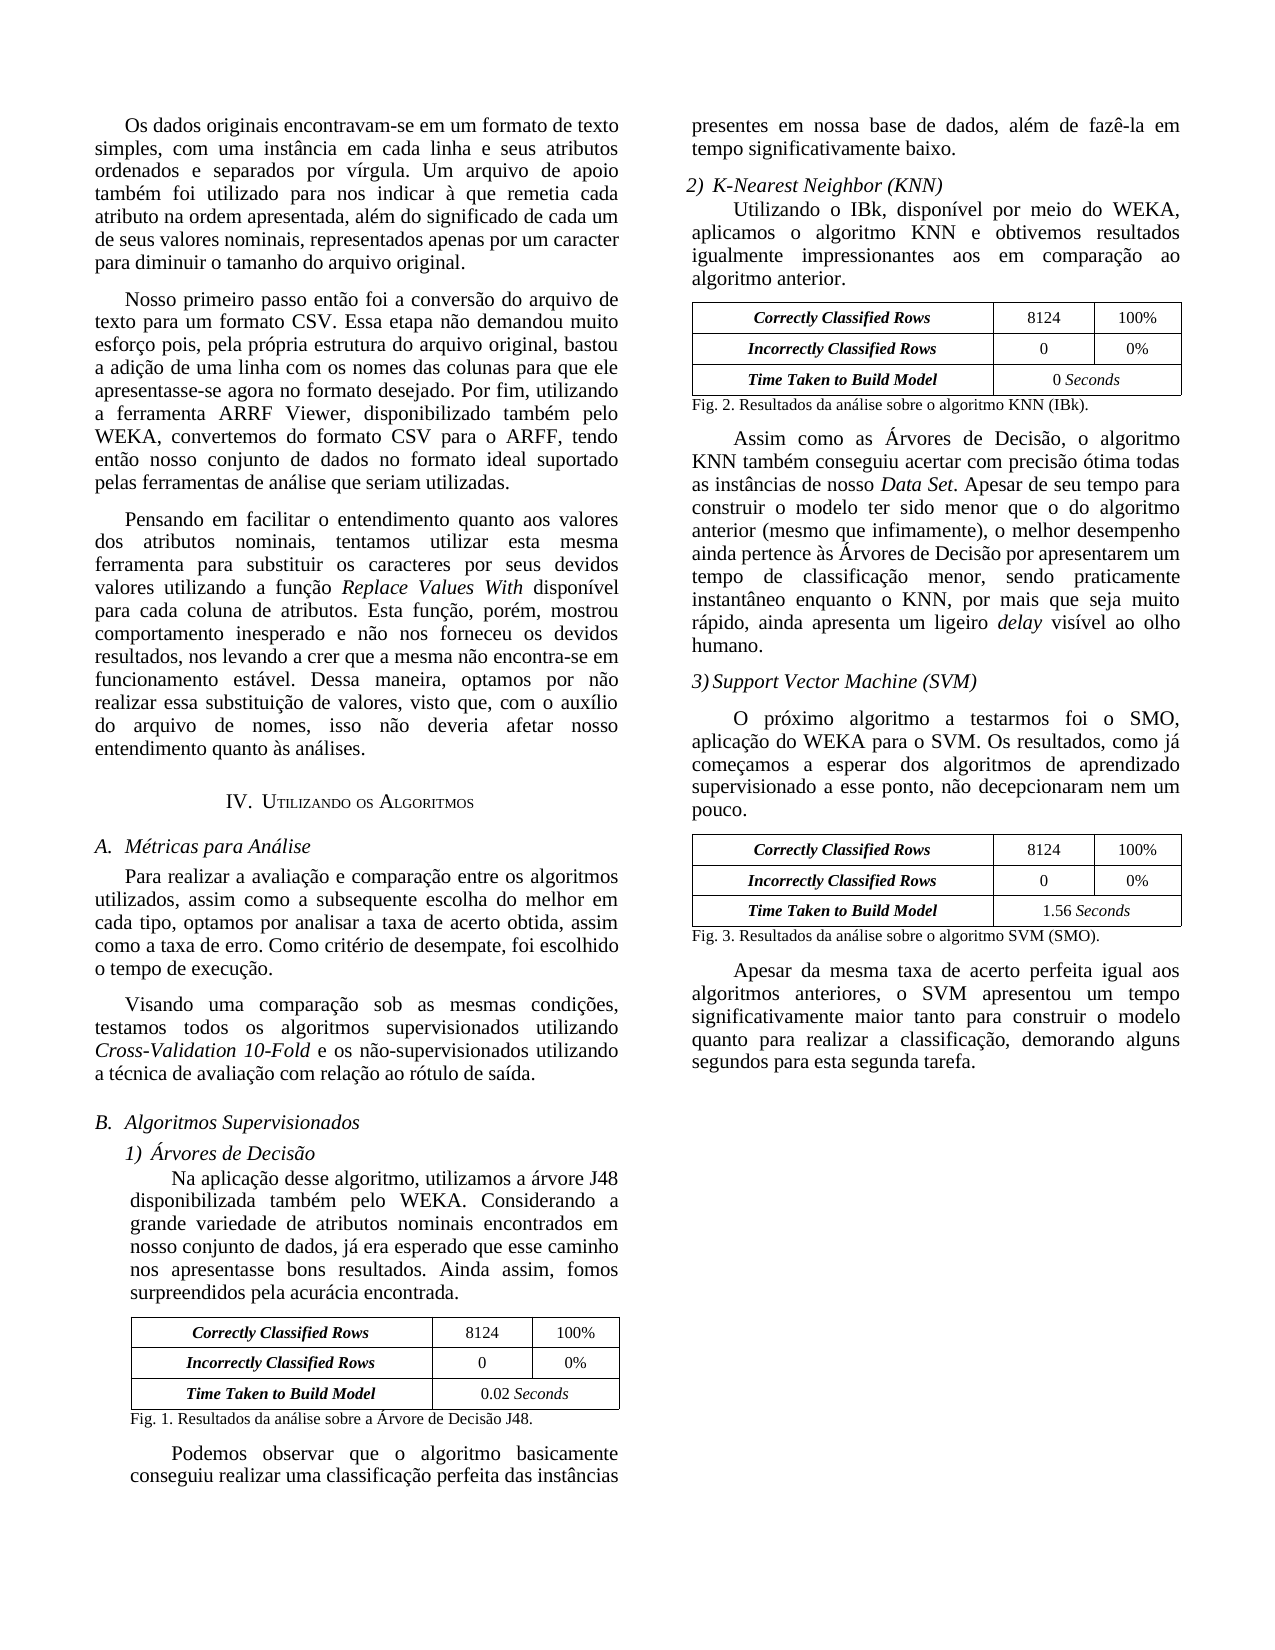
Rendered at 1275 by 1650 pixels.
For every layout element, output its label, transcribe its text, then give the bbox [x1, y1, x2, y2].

table_header 100% [1095, 835, 1181, 864]
subtitle Utilizando os Algoritmos [94, 789, 619, 813]
table_cell 0% [533, 1348, 619, 1378]
table_cell 0.02 Seconds [433, 1379, 619, 1409]
table_cell Time Taken to Build Model [693, 365, 993, 394]
subtitle Support Vector Machine (SVM) [692, 669, 1181, 693]
list Resultados da análise sobre o algoritmo SVM (SMO). [692, 927, 1181, 945]
table_cell 0 [433, 1348, 532, 1378]
text Assim como as Árvores de Decisão, o algoritmo KNN também conseguiu acertar com precisão ótima todas as instâncias de nosso Data Set. Apesar de seu tempo para construir o modelo ter sido menor que o do algoritmo anterior (mesmo que infimamente), o melhor desempenho ainda pertence às Árvores de Decisão por apresentarem um tempo de classificação menor, sendo praticamente instantâneo enquanto o KNN, por mais que seja muito rápido, ainda apresenta um ligeiro delay visível ao olho humano. [692, 426, 1181, 657]
table_header Correctly Classified Rows [132, 1318, 432, 1347]
subtitle Algoritmos Supervisionados [94, 1110, 619, 1134]
text Os dados originais encontravam-se em um formato de texto simples, com uma instância em cada linha e seus atributos ordenados e separados por vírgula. Um arquivo de apoio também foi utilizado para nos indicar à que remetia cada atributo na ordem apresentada, além do significado de cada um de seus valores nominais, representados apenas por um caracter para diminuir o tamanho do arquivo original. [94, 112, 619, 274]
table_cell 0 Seconds [994, 365, 1181, 394]
table_cell 0 [994, 334, 1094, 364]
table_header 100% [533, 1318, 619, 1347]
table_cell 0 [994, 866, 1094, 895]
text Podemos observar que o algoritmo basicamente conseguiu realizar uma classificação perfeita das instâncias [130, 1441, 619, 1487]
table_cell 0% [1095, 866, 1181, 895]
text Apesar da mesma taxa de acerto perfeita igual aos algoritmos anteriores, o SVM apresentou um tempo significativamente maior tanto para construir o modelo quanto para realizar a classificação, demorando alguns segundos para esta segunda tarefa. [692, 958, 1181, 1073]
table_cell Time Taken to Build Model [693, 896, 993, 926]
table_header Correctly Classified Rows [693, 303, 993, 333]
text O próximo algoritmo a testarmos foi o SMO, aplicação do WEKA para o SVM. Os resultados, como já começamos a esperar dos algoritmos de aprendizado supervisionado a esse ponto, não decepcionaram nem um pouco. [692, 706, 1181, 821]
table_header 100% [1095, 303, 1181, 333]
text Utilizando o IBk, disponível por meio do WEKA, aplicamos o algoritmo KNN e obtivemos resultados igualmente impressionantes aos em comparação ao algoritmo anterior. [692, 197, 1181, 290]
text Visando uma comparação sob as mesmas condições, testamos todos os algoritmos supervisionados utilizando Cross-Validation 10-Fold e os não-supervisionados utilizando a técnica de avaliação com relação ao rótulo de saída. [94, 992, 619, 1085]
list Resultados da análise sobre o algoritmo KNN (IBk). [692, 396, 1181, 414]
table_header Correctly Classified Rows [693, 835, 993, 864]
table_cell Incorrectly Classified Rows [693, 334, 993, 364]
text Para realizar a avaliação e comparação entre os algoritmos utilizados, assim como a subsequente escolha do melhor em cada tipo, optamos por analisar a taxa de acerto obtida, assim como a taxa de erro. Como critério de desempate, foi escolhido o tempo de execução. [94, 864, 619, 980]
text Pensando em facilitar o entendimento quanto aos valores dos atributos nominais, tentamos utilizar esta mesma ferramenta para substituir os caracteres por seus devidos valores utilizando a função Replace Values With disponível para cada coluna de atributos. Esta função, porém, mostrou comportamento inesperado e não nos forneceu os devidos resultados, nos levando a crer que a mesma não encontra-se em funcionamento estável. Dessa maneira, optamos por não realizar essa substituição de valores, visto que, com o auxílio do arquivo de nomes, isso não deveria afetar nosso entendimento quanto às análises. [94, 506, 619, 760]
table_header 8124 [994, 835, 1094, 864]
table_header 8124 [433, 1318, 532, 1347]
subtitle Métricas para Análise [94, 834, 619, 858]
text presentes em nossa base de dados, além de fazê-la em tempo significativamente baixo. [692, 112, 1181, 159]
subtitle Árvores de Decisão [94, 1140, 619, 1165]
list Resultados da análise sobre a Árvore de Decisão J48. [130, 1410, 619, 1428]
table_cell Incorrectly Classified Rows [132, 1348, 432, 1378]
table_header 8124 [994, 303, 1094, 333]
table_cell Time Taken to Build Model [132, 1379, 432, 1409]
table_cell Incorrectly Classified Rows [693, 866, 993, 895]
text Na aplicação desse algoritmo, utilizamos a árvore J48 disponibilizada também pelo WEKA. Considerando a grande variedade de atributos nominais encontrados em nosso conjunto de dados, já era esperado que esse caminho nos apresentasse bons resultados. Ainda assim, fomos surpreendidos pela acurácia encontrada. [130, 1165, 619, 1304]
subtitle K-Nearest Neighbor (KNN) [656, 172, 1181, 197]
table_cell 0% [1095, 334, 1181, 364]
table_cell 1.56 Seconds [994, 896, 1181, 926]
text Nosso primeiro passo então foi a conversão do arquivo de texto para um formato CSV. Essa etapa não demandou muito esforço pois, pela própria estrutura do arquivo original, bastou a adição de uma linha com os nomes das colunas para que ele apresentasse-se agora no formato desejado. Por fim, utilizando a ferramenta ARRF Viewer, disponibilizado também pelo WEKA, convertemos do formato CSV para o ARFF, tendo então nosso conjunto de dados no formato ideal suportado pelas ferramentas de análise que seriam utilizadas. [94, 287, 619, 494]
